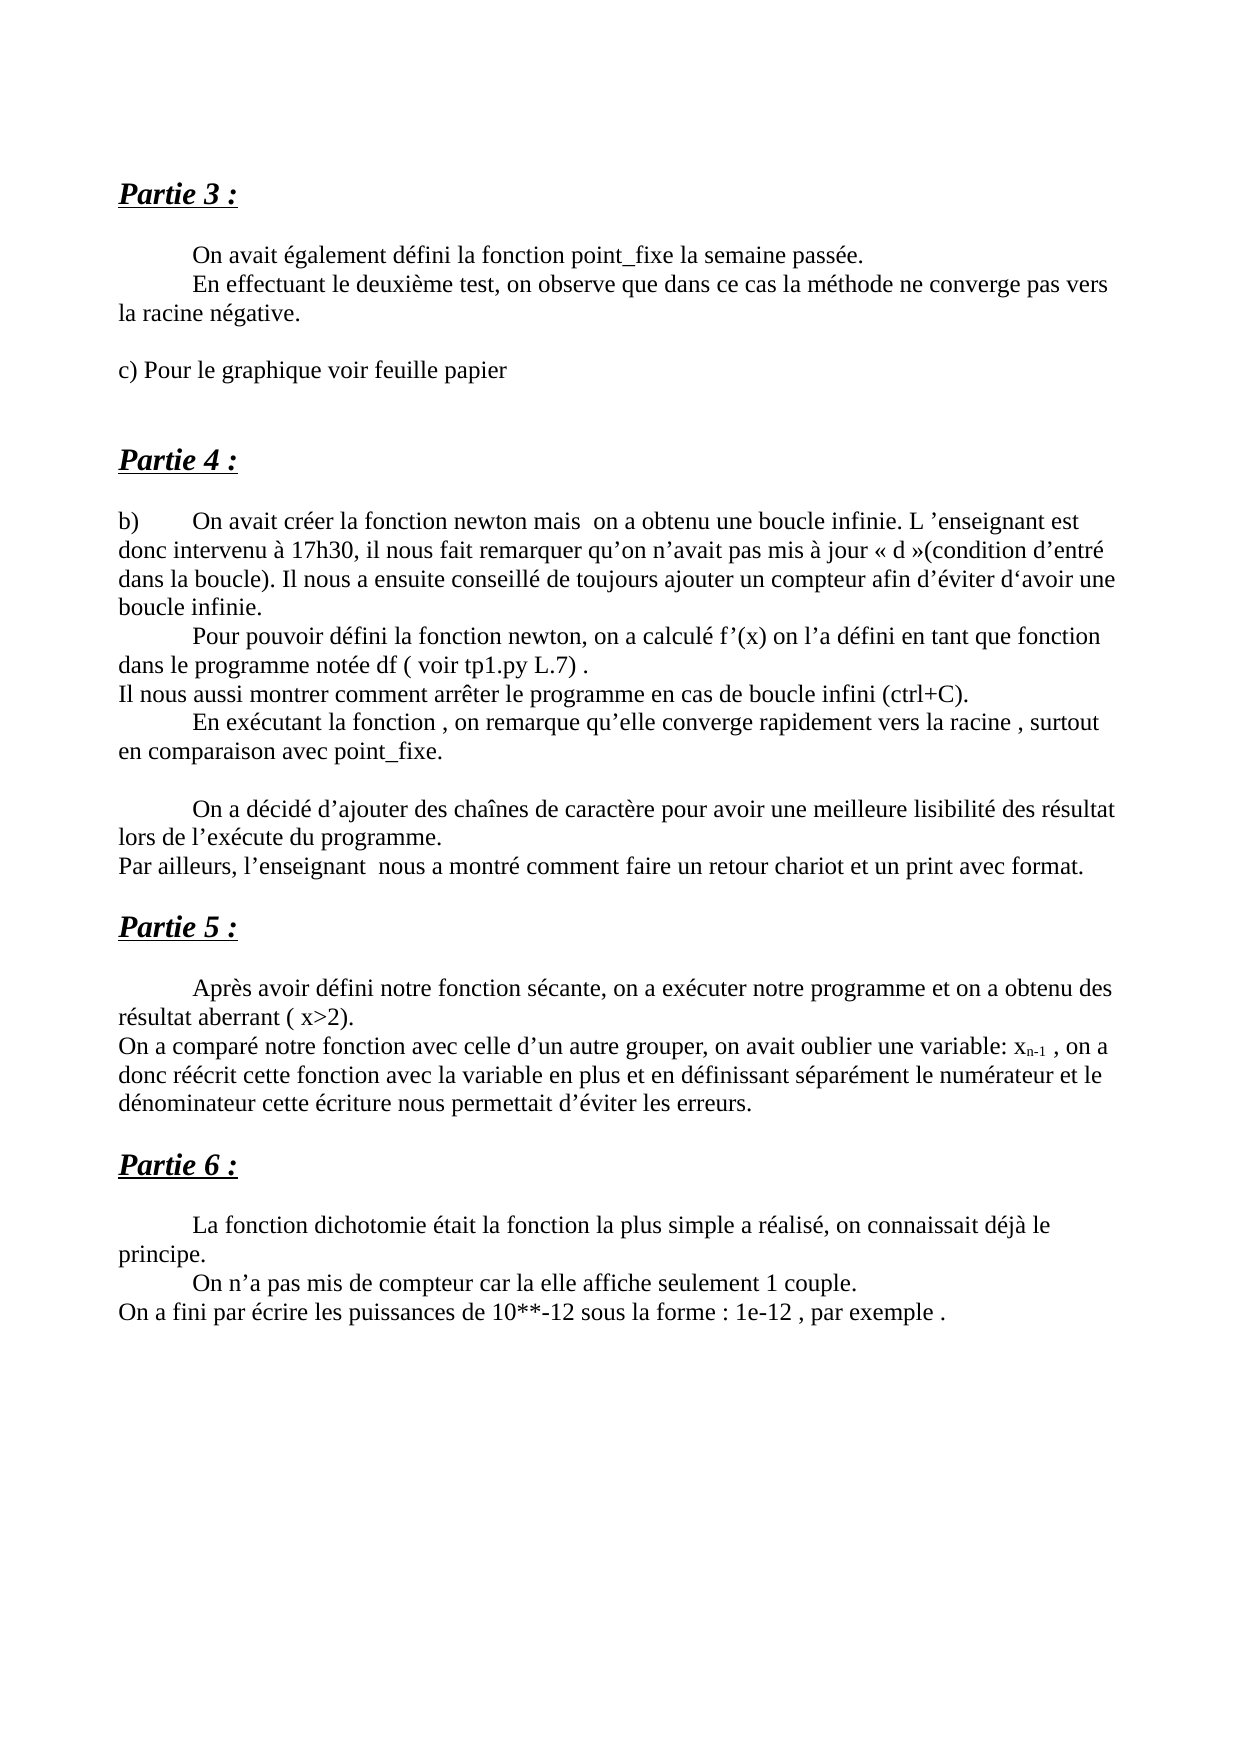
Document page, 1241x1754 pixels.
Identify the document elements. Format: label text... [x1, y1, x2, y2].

text Partie 3 : [118, 176, 1122, 212]
text c) Pour le graphique voir feuille papier [118, 355, 1122, 384]
text Pour pouvoir défini la fonction newton, on a calculé f’(x) on l’a défini en tant que fonction dans le programme notée df ( voir tp1.py L.7) . [118, 621, 1122, 679]
text Après avoir défini notre fonction sécante, on a exécuter notre programme et on a obtenu des résultat aberrant ( x>2). [118, 973, 1122, 1031]
text Partie 6 : [118, 1146, 1122, 1182]
text On avait également défini la fonction point_fixe la semaine passée. [118, 240, 1122, 269]
text Il nous aussi montrer comment arrêter le programme en cas de boucle infini (ctrl+C). [118, 679, 1122, 707]
text En exécutant la fonction , on remarque qu’elle converge rapidement vers la racine , surtout en comparaison avec point_fixe. [118, 707, 1122, 765]
text La fonction dichotomie était la fonction la plus simple a réalisé, on connaissait déjà le principe. [118, 1211, 1122, 1268]
text En effectuant le deuxième test, on observe que dans ce cas la méthode ne converge pas vers la racine négative. [118, 269, 1122, 327]
text Partie 5 : [118, 909, 1122, 945]
text On a décidé d’ajouter des chaînes de caractère pour avoir une meilleure lisibilité des résultat lors de l’exécute du programme. [118, 794, 1122, 851]
text b) On avait créer la fonction newton mais on a obtenu une boucle infinie. L ’enseignant est donc intervenu à 17h30, il nous fait remarquer qu’on n’avait pas mis à jour « d »(condition d’entré dans la boucle). Il nous a ensuite conseillé de toujours ajouter un compteur afin d’éviter d‘avoir une boucle infinie. [118, 506, 1122, 621]
text On a fini par écrire les puissances de 10**-12 sous la forme : 1e-12 , par exemple . [118, 1297, 1122, 1326]
text Par ailleurs, l’enseignant nous a montré comment faire un retour chariot et un print avec format. [118, 851, 1122, 880]
text On n’a pas mis de compteur car la elle affiche seulement 1 couple. [118, 1268, 1122, 1297]
text On a comparé notre fonction avec celle d’un autre grouper, on avait oublier une variable: xn-1 , on a donc réécrit cette fonction avec la variable en plus et en définissant séparément le numérateur et le dénominateur cette écriture nous permettait d’éviter les erreurs. [118, 1031, 1122, 1117]
text Partie 4 : [118, 442, 1122, 477]
